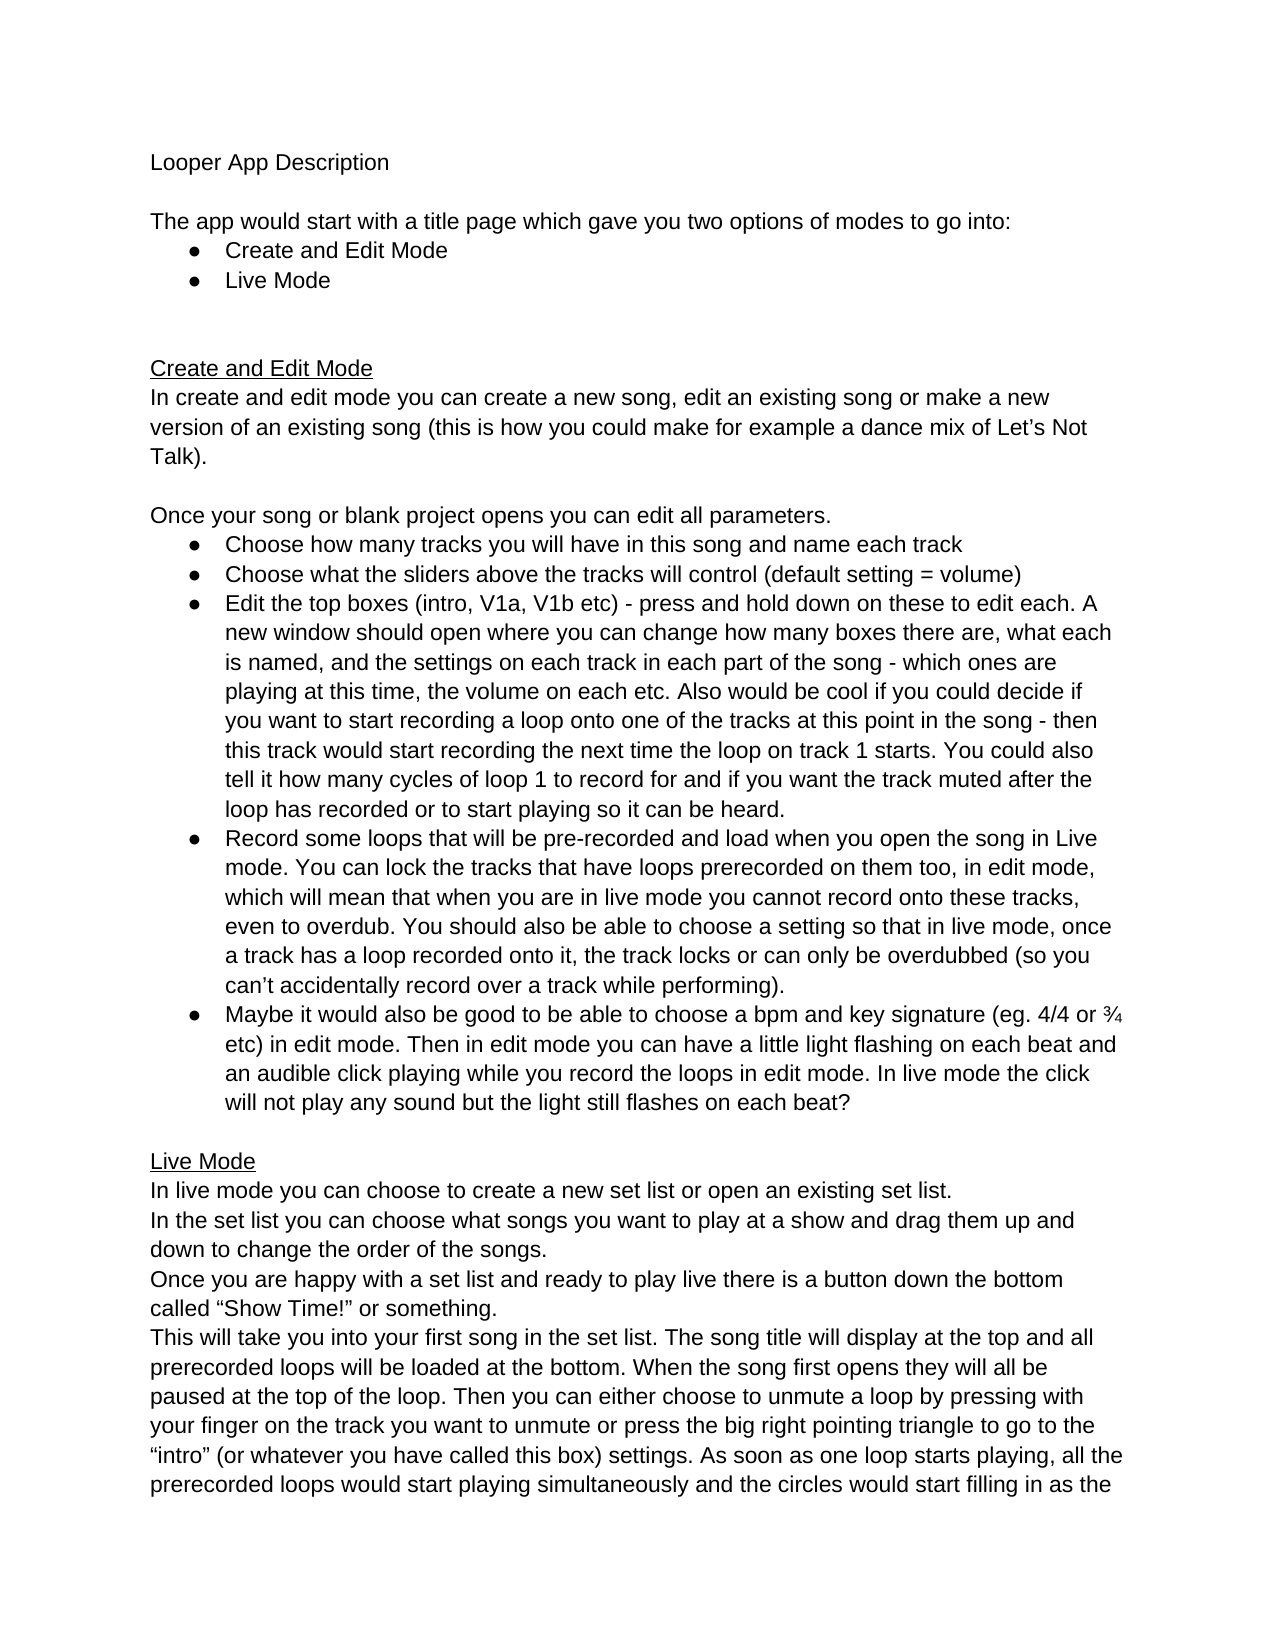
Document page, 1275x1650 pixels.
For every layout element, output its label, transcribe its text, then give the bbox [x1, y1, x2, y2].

text Looper App Description [150, 150, 1125, 176]
list Record some loops that will be pre-recorded and load when you open the song in Live mode. You can lock the tracks that have loops prerecorded on them too, in edit mode, which will mean that when you are in live mode you cannot record onto these tracks, even to overdub. You should also be able to choose a setting so that in live mode, once a track has a loop recorded onto it, the track locks or can only be overdubbed (so you can’t accidentally record over a track while performing). [187, 826, 1125, 998]
text In the set list you can choose what songs you want to play at a show and drag them up and down to change the order of the songs. [150, 1207, 1125, 1262]
list Live Mode [187, 267, 1125, 293]
text Create and Edit Mode [150, 356, 1125, 381]
list Choose how many tracks you will have in this song and name each track [187, 532, 1125, 557]
list Maybe it would also be good to be able to choose a bpm and key signature (eg. 4/4 or ¾ etc) in edit mode. Then in edit mode you can have a little light flashing on each beat and an audible click playing while you record the loops in edit mode. In live mode the click will not play any sound but the light still flashes on each beat? [187, 1002, 1125, 1116]
list Choose what the sliders above the tracks will control (default setting = volume) [187, 561, 1125, 587]
text Once your song or blank project opens you can edit all parameters. [150, 502, 1125, 528]
text Live Mode [150, 1149, 1125, 1174]
text Once you are happy with a set list and ready to play live there is a button down the bottom called “Show Time!” or something. [150, 1266, 1125, 1321]
text In create and edit mode you can create a new song, edit an existing song or make a new version of an existing song (this is how you could make for example a dance mix of Let’s Not Talk). [150, 385, 1125, 469]
text This will take you into your first song in the set list. The song title will display at the top and all prerecorded loops will be loaded at the bottom. When the song first opens they will all be paused at the top of the loop. Then you can either choose to unmute a loop by pressing with your finger on the track you want to unmute or press the big right pointing triangle to go to the “intro” (or whatever you have called this box) settings. As soon as one loop starts playing, all the prerecorded loops would start playing simultaneously and the circles would start filling in as the [150, 1325, 1125, 1497]
text In live mode you can choose to create a new set list or open an existing set list. [150, 1178, 1125, 1204]
list Create and Edit Mode [187, 238, 1125, 264]
text The app would start with a title page which gave you two options of modes to go into: [150, 209, 1125, 234]
list Edit the top boxes (intro, V1a, V1b etc) - press and hold down on these to edit each. A new window should open where you can change how many boxes there are, what each is named, and the settings on each track in each part of the song - which ones are playing at this time, the volume on each etc. Also would be cool if you could decide if you want to start recording a loop onto one of the tracks at this point in the song - then this track would start recording the next time the loop on track 1 starts. You could also tell it how many cycles of loop 1 to record for and if you want the track muted after the loop has recorded or to start playing so it can be heard. [187, 591, 1125, 822]
